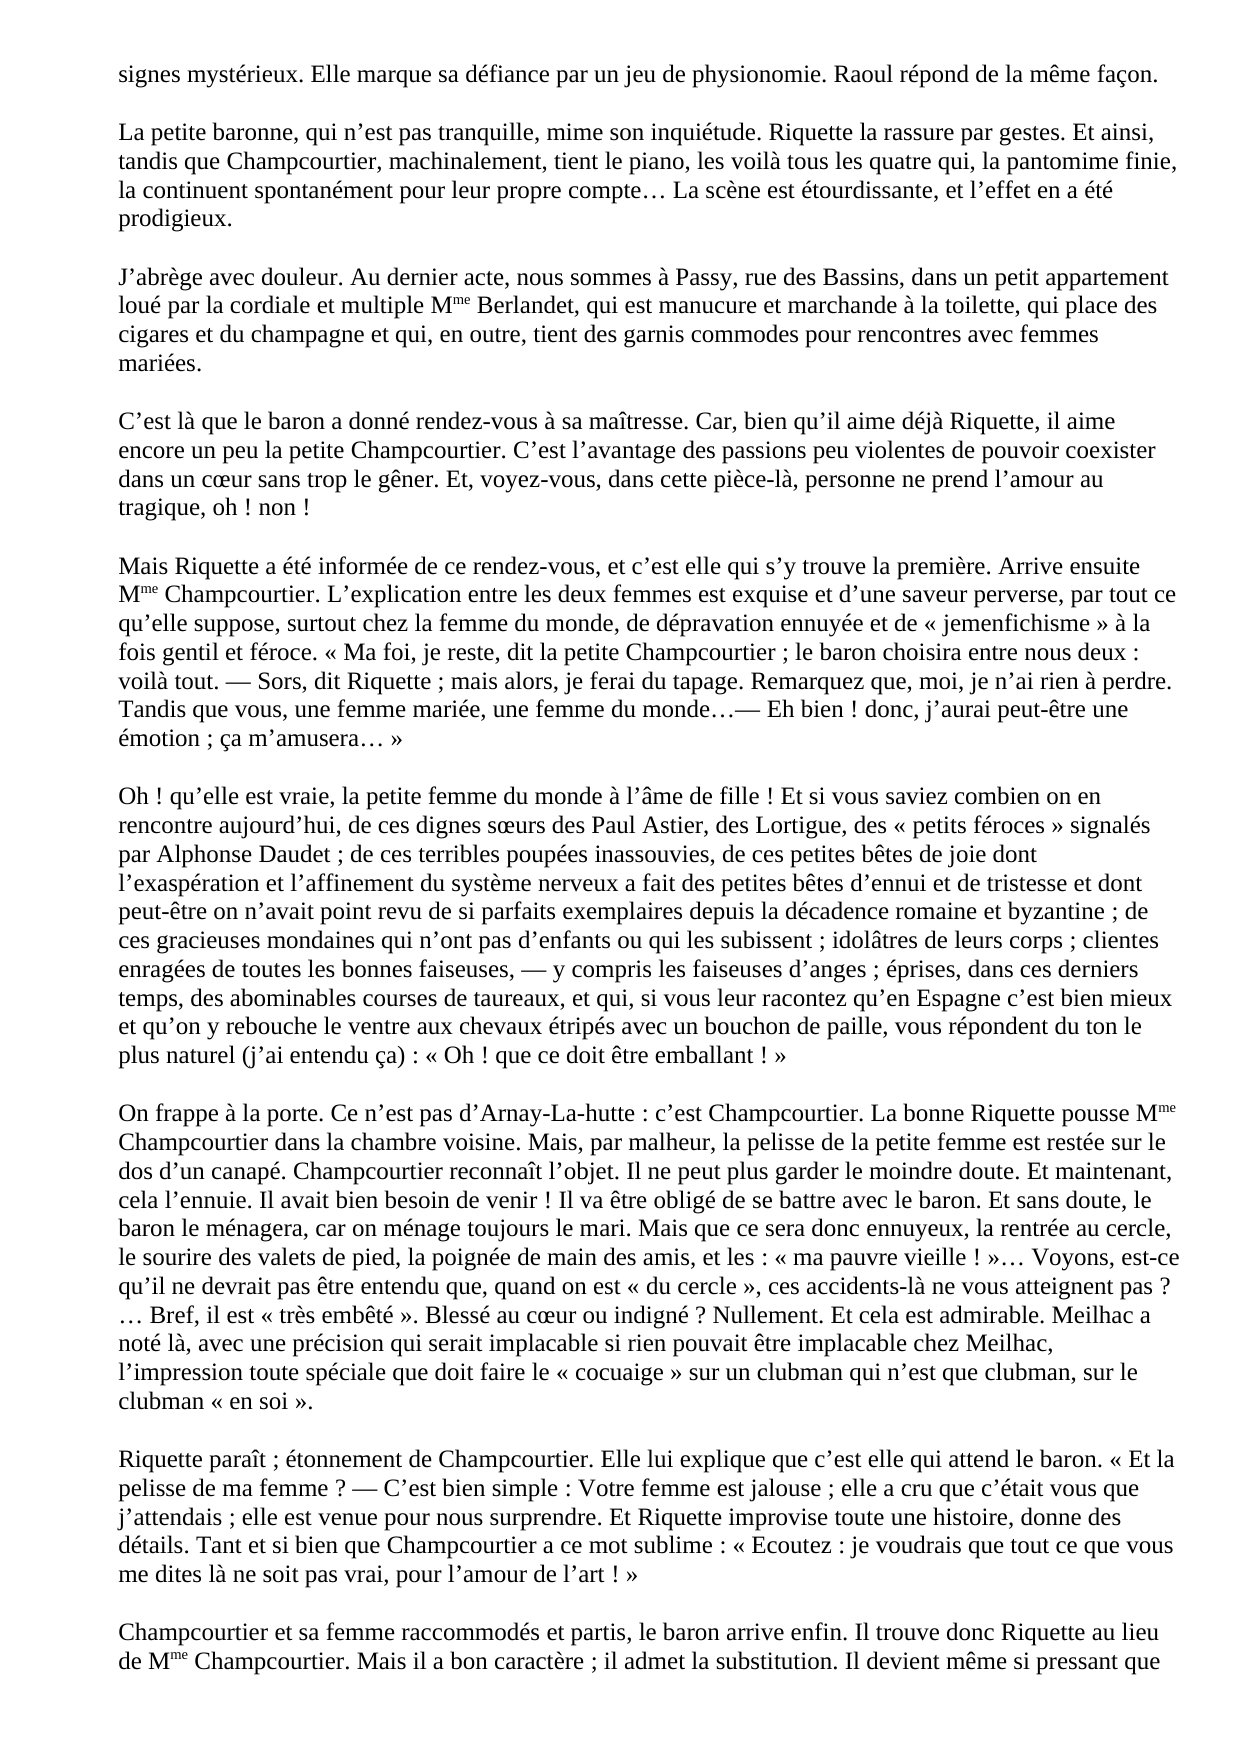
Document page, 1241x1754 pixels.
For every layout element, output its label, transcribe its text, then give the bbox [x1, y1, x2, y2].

text On frappe à la porte. Ce n’est pas d’Arnay-La-hutte : c’est Champcourtier. La bonne Riquette pousse Mme Champcourtier dans la chambre voisine. Mais, par malheur, la pelisse de la petite femme est restée sur le dos d’un canapé. Champcourtier reconnaît l’objet. Il ne peut plus garder le moindre doute. Et maintenant, cela l’ennuie. Il avait bien besoin de venir ! Il va être obligé de se battre avec le baron. Et sans doute, le baron le ménagera, car on ménage toujours le mari. Mais que ce sera donc ennuyeux, la rentrée au cercle, le sourire des valets de pied, la poignée de main des amis, et les : « ma pauvre vieille ! »… Voyons, est-ce qu’il ne devrait pas être entendu que, quand on est « du cercle », ces accidents-là ne vous atteignent pas ?… Bref, il est « très embêté ». Blessé au cœur ou indigné ? Nullement. Et cela est admirable. Meilhac a noté là, avec une précision qui serait implacable si rien pouvait être implacable chez Meilhac, l’impression toute spéciale que doit faire le « cocuaige » sur un clubman qui n’est que clubman, sur le clubman « en soi ». [118, 1098, 1181, 1415]
text Mais Riquette a été informée de ce rendez-vous, et c’est elle qui s’y trouve la première. Arrive ensuite Mme Champcourtier. L’explication entre les deux femmes est exquise et d’une saveur perverse, par tout ce qu’elle suppose, surtout chez la femme du monde, de dépravation ennuyée et de « jemenfichisme » à la fois gentil et féroce. « Ma foi, je reste, dit la petite Champcourtier ; le baron choisira entre nous deux : voilà tout. — Sors, dit Riquette ; mais alors, je ferai du tapage. Remarquez que, moi, je n’ai rien à perdre. Tandis que vous, une femme mariée, une femme du monde…— Eh bien ! donc, j’aurai peut-être une émotion ; ça m’amusera… » [118, 551, 1181, 752]
text La petite baronne, qui n’est pas tranquille, mime son inquiétude. Riquette la rassure par gestes. Et ainsi, tandis que Champcourtier, machinalement, tient le piano, les voilà tous les quatre qui, la pantomime finie, la continuent spontanément pour leur propre compte… La scène est étourdissante, et l’effet en a été prodigieux. [118, 117, 1181, 232]
text Champcourtier et sa femme raccommodés et partis, le baron arrive enfin. Il trouve donc Riquette au lieu de Mme Champcourtier. Mais il a bon caractère ; il admet la substitution. Il devient même si pressant que [118, 1617, 1181, 1675]
text C’est là que le baron a donné rendez-vous à sa maîtresse. Car, bien qu’il aime déjà Riquette, il aime encore un peu la petite Champcourtier. C’est l’avantage des passions peu violentes de pouvoir coexister dans un cœur sans trop le gêner. Et, voyez-vous, dans cette pièce-là, personne ne prend l’amour au tragique, oh ! non ! [118, 406, 1181, 521]
text Riquette paraît ; étonnement de Champcourtier. Elle lui explique que c’est elle qui attend le baron. « Et la pelisse de ma femme ? — C’est bien simple : Votre femme est jalouse ; elle a cru que c’était vous que j’attendais ; elle est venue pour nous surprendre. Et Riquette improvise toute une histoire, donne des détails. Tant et si bien que Champcourtier a ce mot sublime : « Ecoutez : je voudrais que tout ce que vous me dites là ne soit pas vrai, pour l’amour de l’art ! » [118, 1444, 1181, 1588]
text Oh ! qu’elle est vraie, la petite femme du monde à l’âme de fille ! Et si vous saviez combien on en rencontre aujourd’hui, de ces dignes sœurs des Paul Astier, des Lortigue, des « petits féroces » signalés par Alphonse Daudet ; de ces terribles poupées inassouvies, de ces petites bêtes de joie dont l’exaspération et l’affinement du système nerveux a fait des petites bêtes d’ennui et de tristesse et dont peut-être on n’avait point revu de si parfaits exemplaires depuis la décadence romaine et byzantine ; de ces gracieuses mondaines qui n’ont pas d’enfants ou qui les subissent ; idolâtres de leurs corps ; clientes enragées de toutes les bonnes faiseuses, — y compris les faiseuses d’anges ; éprises, dans ces derniers temps, des abominables courses de taureaux, et qui, si vous leur racontez qu’en Espagne c’est bien mieux et qu’on y rebouche le ventre aux chevaux étripés avec un bouchon de paille, vous répondent du ton le plus naturel (j’ai entendu ça) : « Oh ! que ce doit être emballant ! » [118, 781, 1181, 1069]
text signes mystérieux. Elle marque sa défiance par un jeu de physionomie. Raoul répond de la même façon. [118, 59, 1181, 88]
text J’abrège avec douleur. Au dernier acte, nous sommes à Passy, rue des Bassins, dans un petit appartement loué par la cordiale et multiple Mme Berlandet, qui est manucure et marchande à la toilette, qui place des cigares et du champagne et qui, en outre, tient des garnis commodes pour rencontres avec femmes mariées. [118, 262, 1181, 377]
